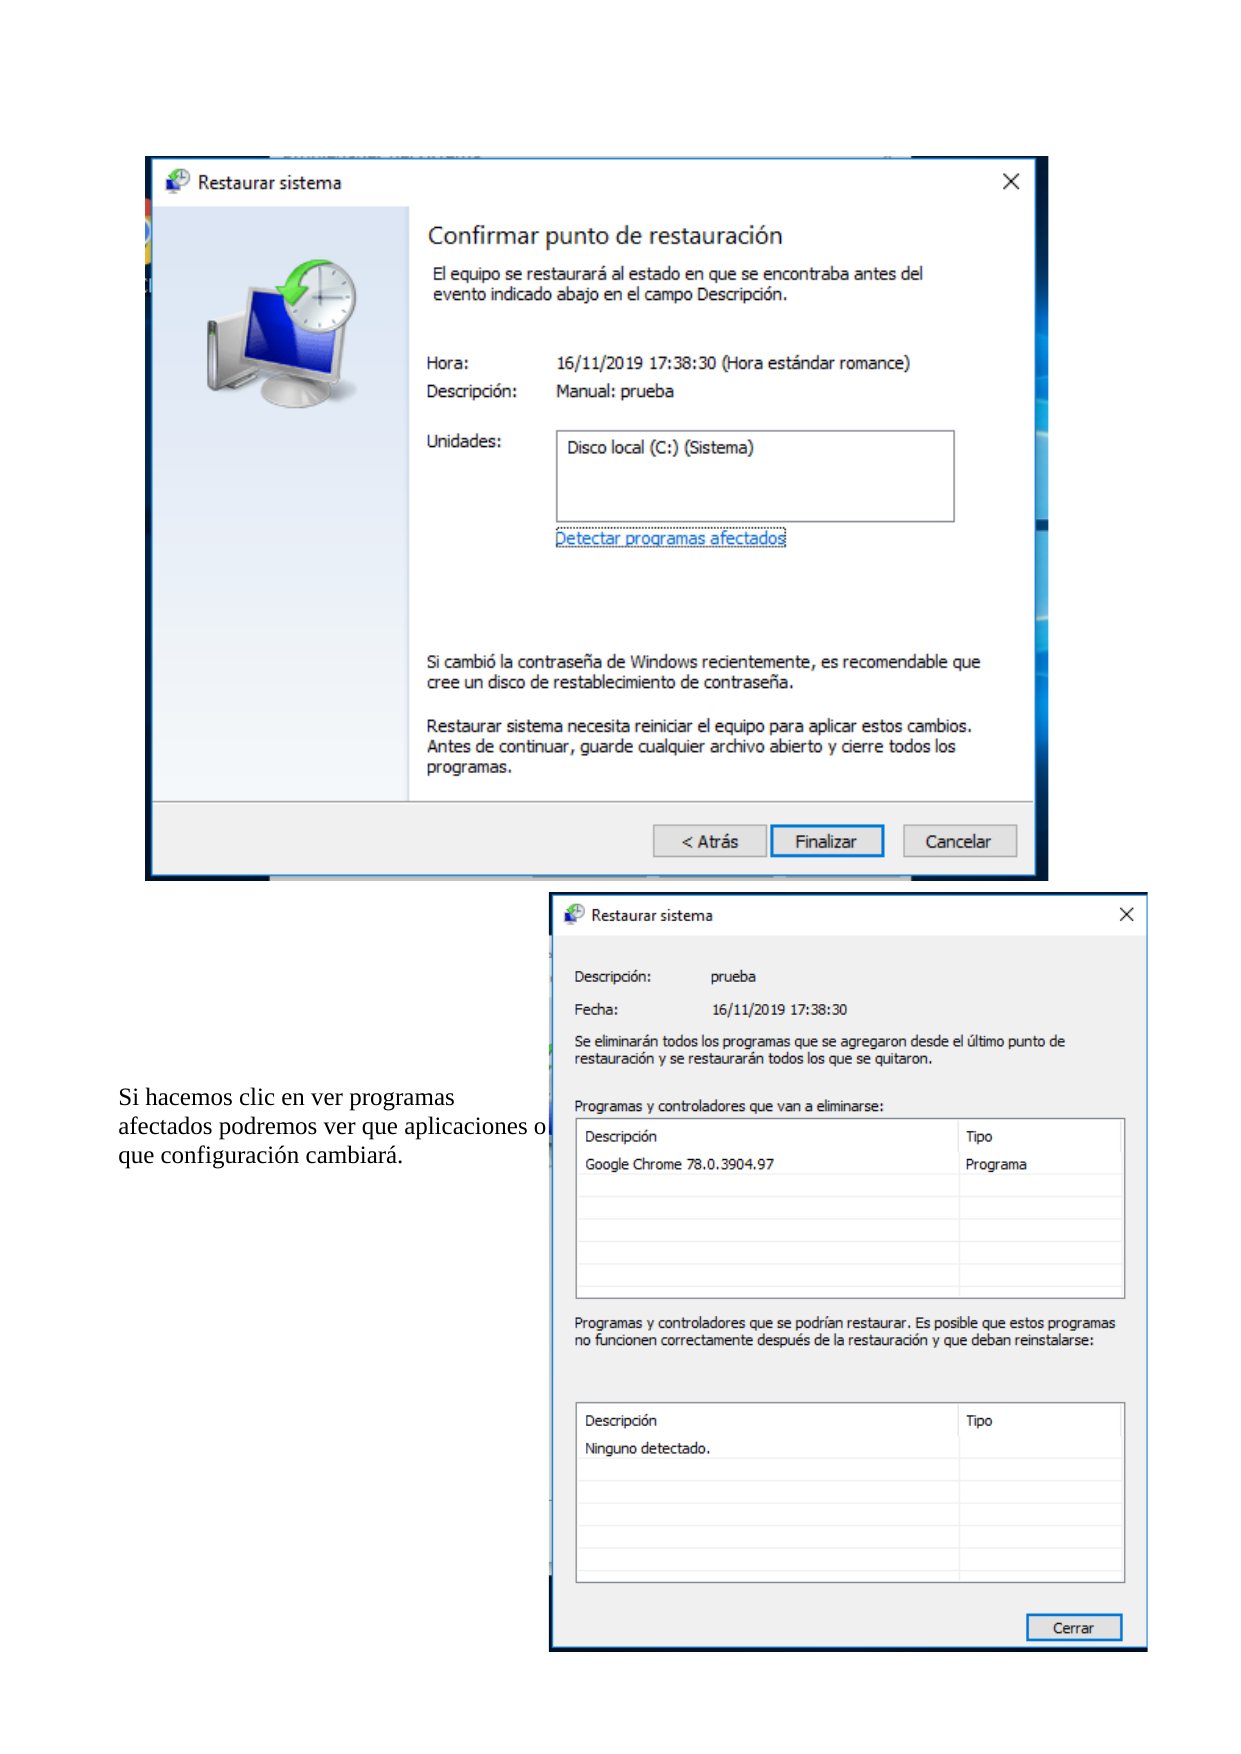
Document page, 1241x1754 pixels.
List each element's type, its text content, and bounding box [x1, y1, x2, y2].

text Si hacemos clic en ver programas afectados podremos ver que aplicaciones o que configuración cambiará. [118, 1082, 548, 1168]
picture [145, 156, 1049, 881]
picture [548, 892, 1148, 1652]
